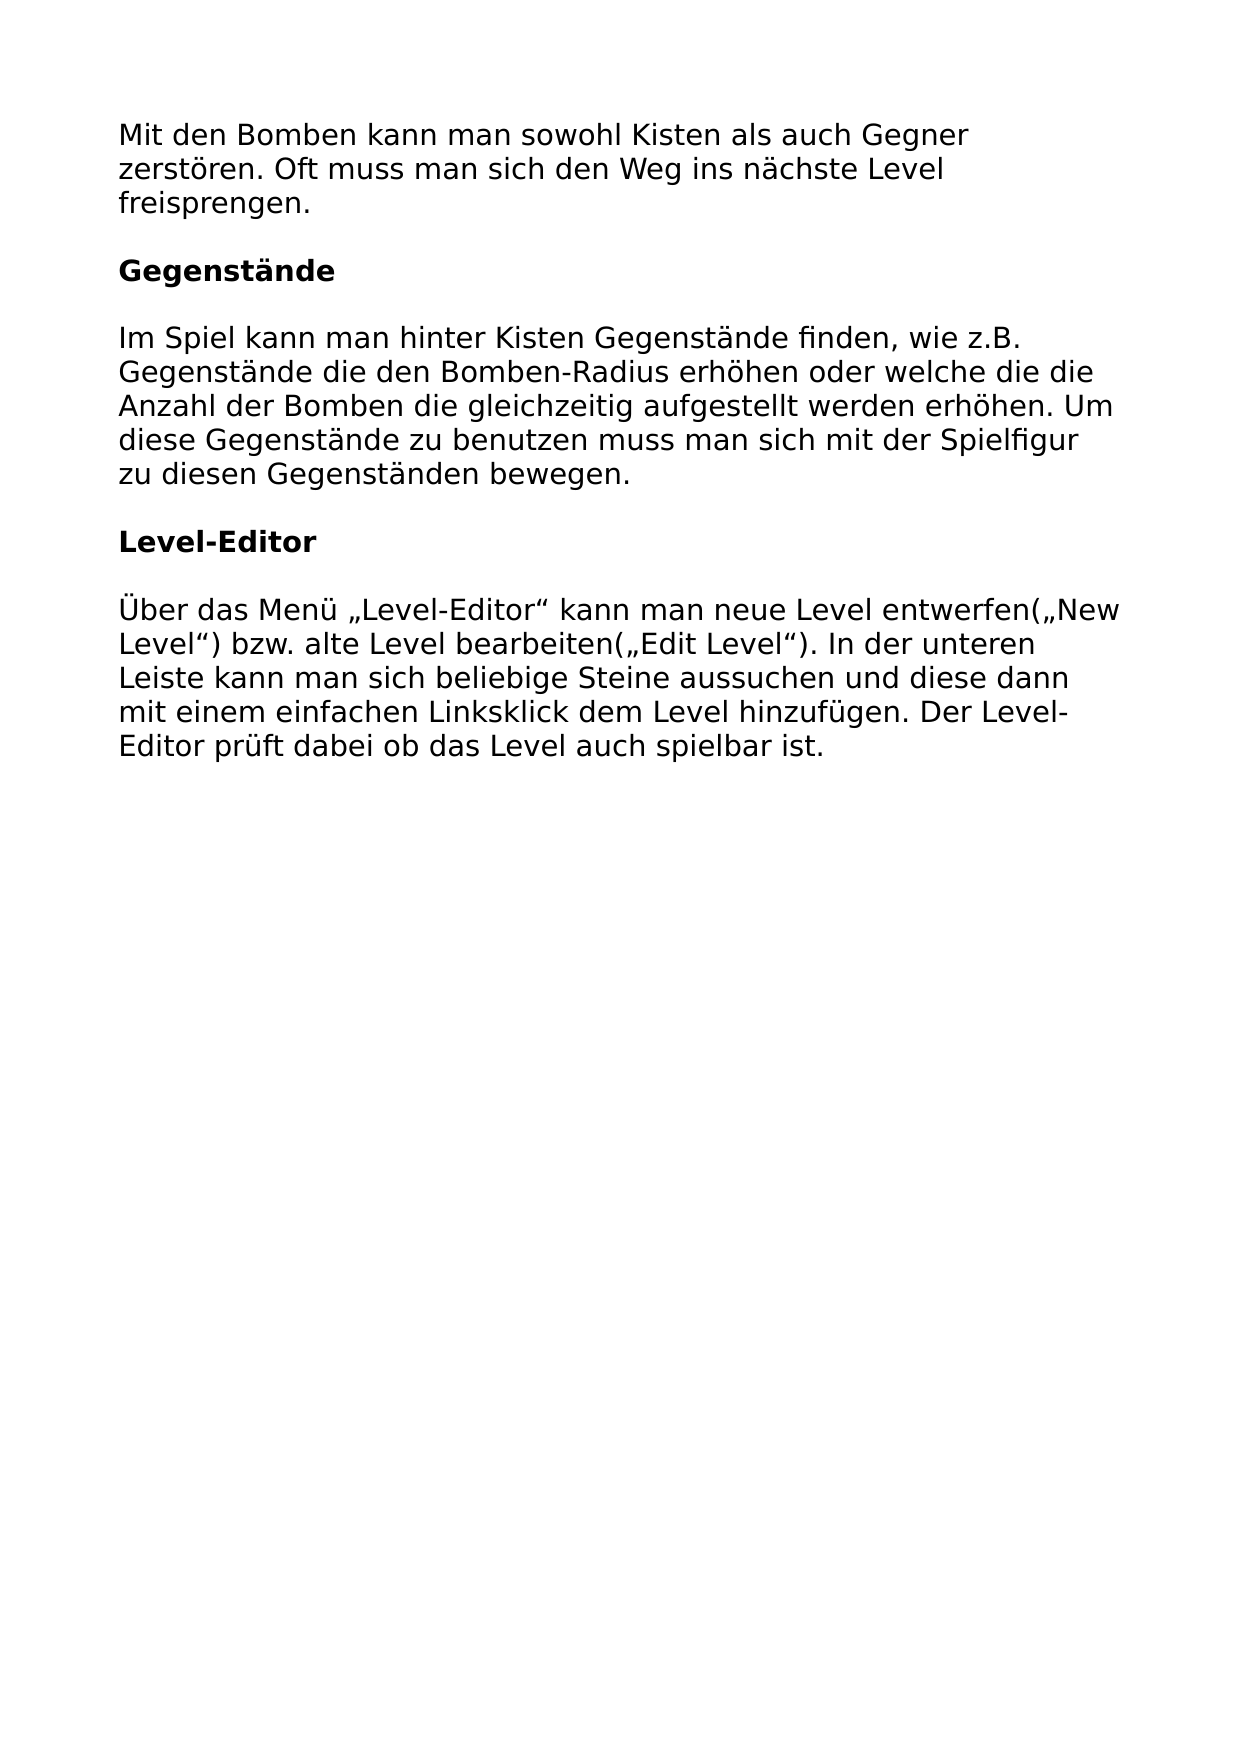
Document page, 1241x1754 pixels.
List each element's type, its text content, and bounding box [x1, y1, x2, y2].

text Über das Menü „Level-Editor“ kann man neue Level entwerfen(„New Level“) bzw. alte Level bearbeiten(„Edit Level“). In der unteren Leiste kann man sich beliebige Steine aussuchen und diese dann mit einem einfachen Linksklick dem Level hinzufügen. Der Level-Editor prüft dabei ob das Level auch spielbar ist. [118, 593, 1122, 763]
text Mit den Bomben kann man sowohl Kisten als auch Gegner zerstören. Oft muss man sich den Weg ins nächste Level freisprengen. [118, 118, 1122, 220]
text Im Spiel kann man hinter Kisten Gegenstände finden, wie z.B. Gegenstände die den Bomben-Radius erhöhen oder welche die die Anzahl der Bomben die gleichzeitig aufgestellt werden erhöhen. Um diese Gegenstände zu benutzen muss man sich mit der Spielfigur zu diesen Gegenständen bewegen. [118, 322, 1122, 492]
text Gegenstände [118, 254, 1122, 288]
text Level-Editor [118, 526, 1122, 559]
